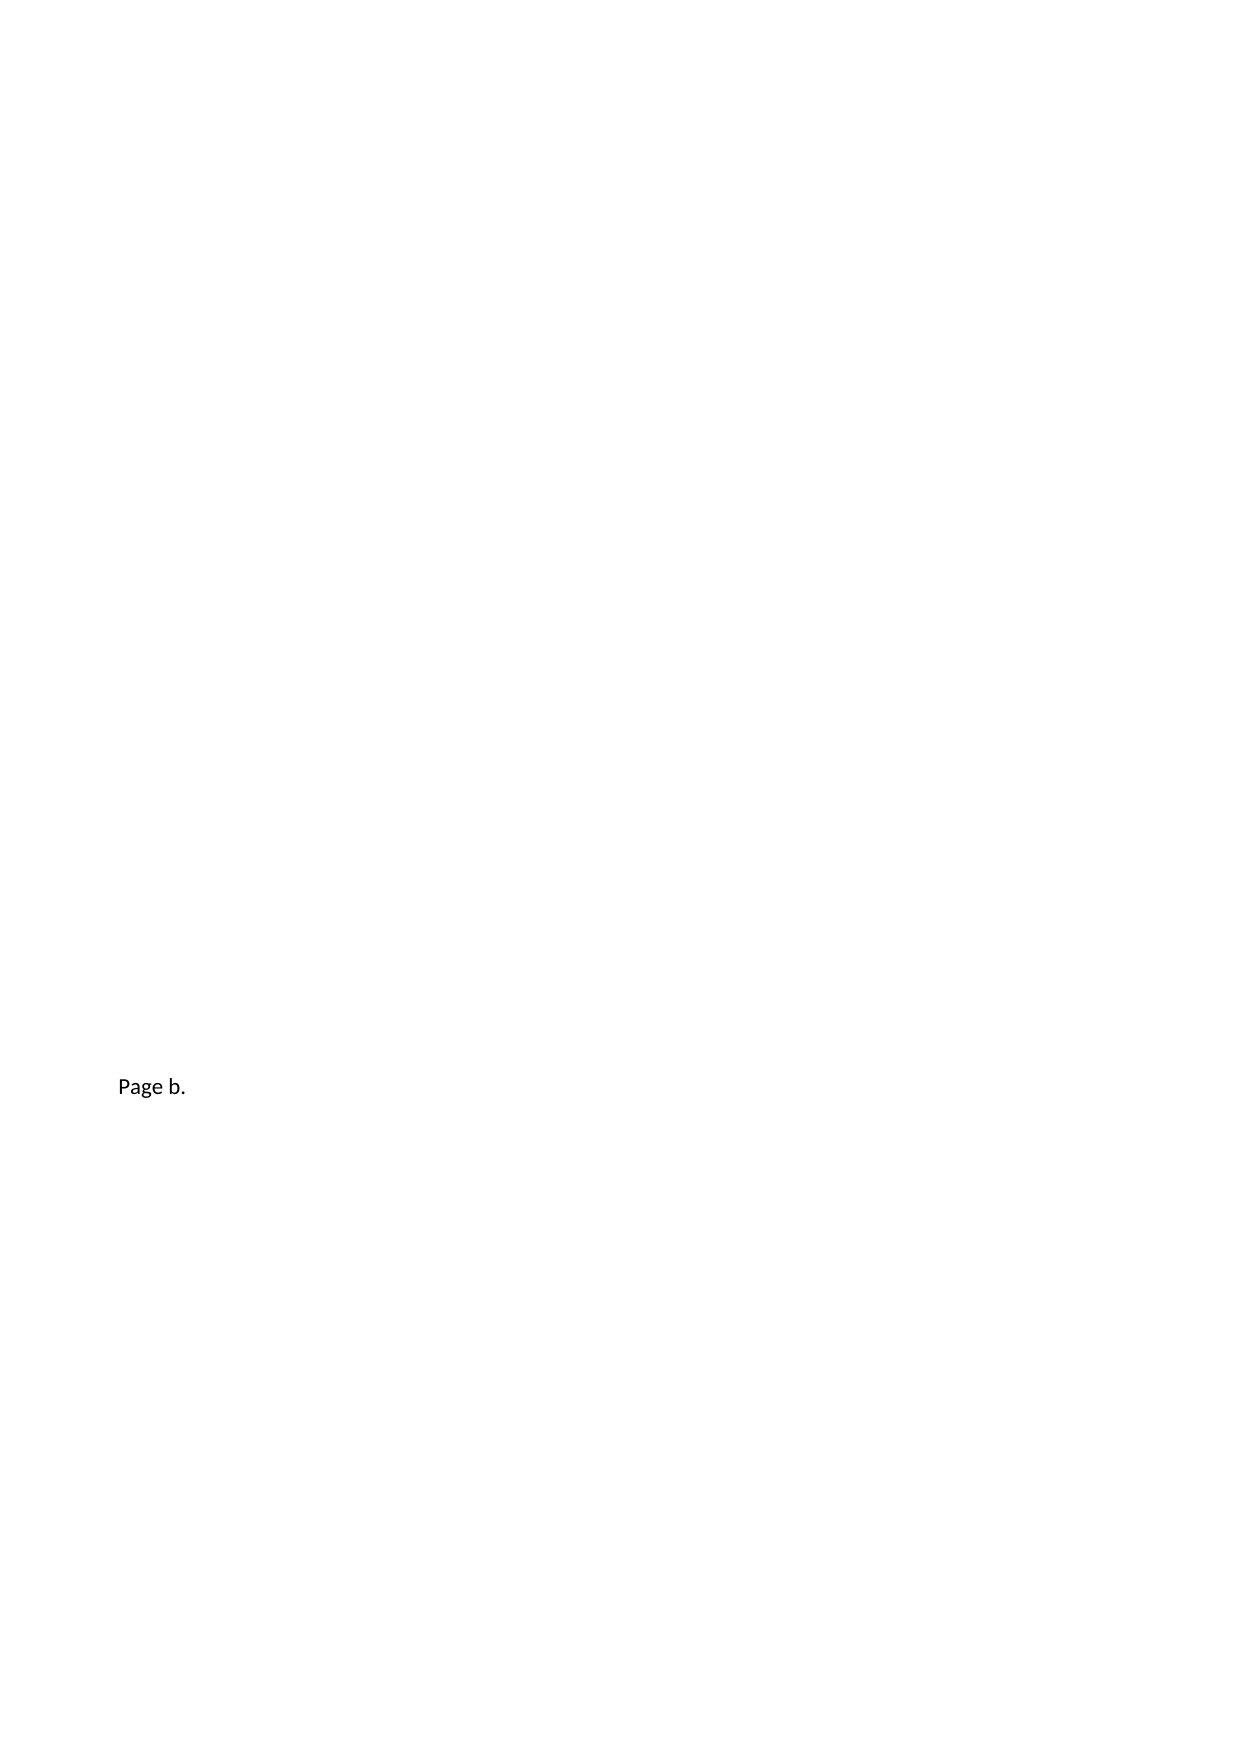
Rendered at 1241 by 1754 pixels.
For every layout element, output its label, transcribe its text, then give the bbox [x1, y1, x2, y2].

text Page b. [118, 1072, 1122, 1101]
